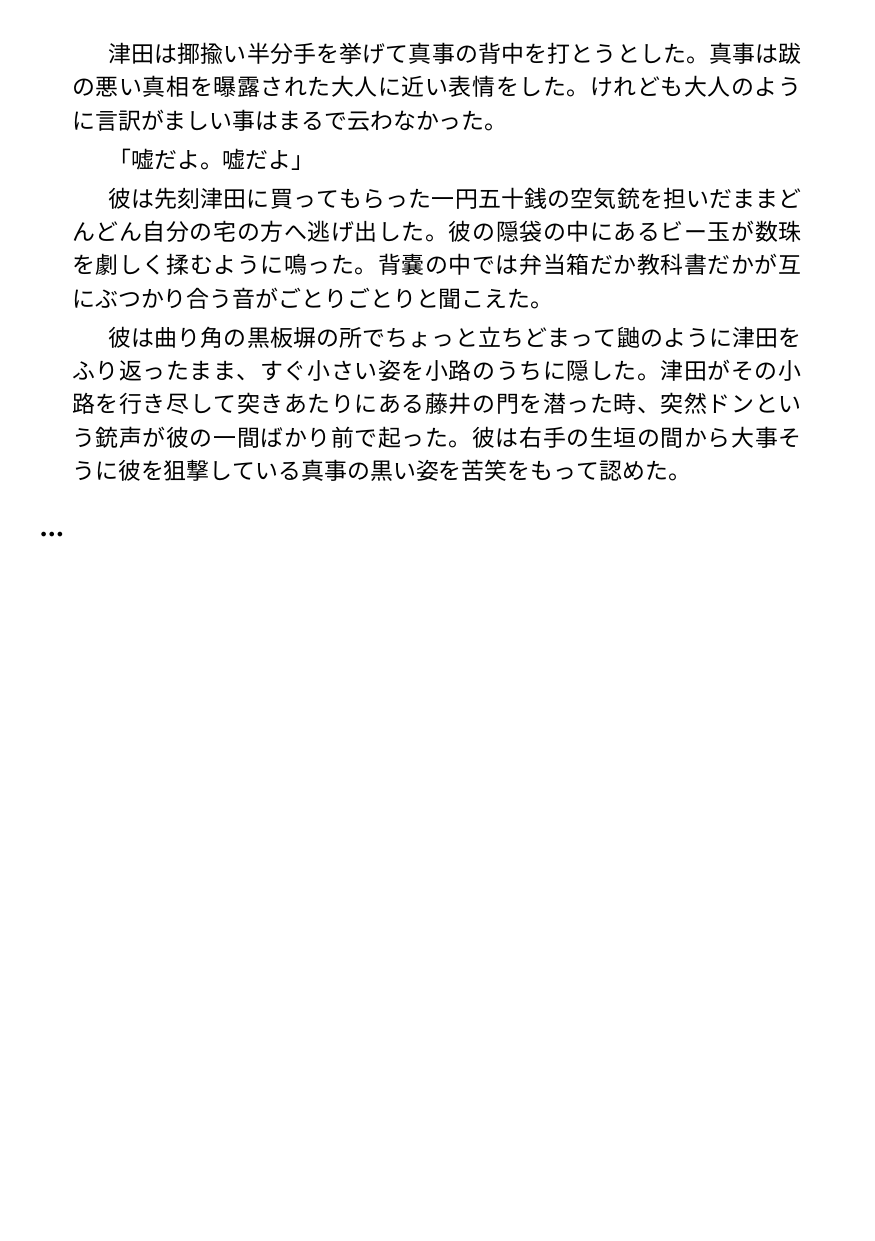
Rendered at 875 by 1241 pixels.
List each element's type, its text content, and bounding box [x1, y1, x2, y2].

text 「嘘だよ。嘘だよ」 [72, 142, 802, 175]
text 彼は曲り角の黒板塀の所でちょっと立ちどまって鼬のように津田をふり返ったまま、すぐ小さい姿を小路のうちに隠した。津田がその小路を行き尽して突きあたりにある藤井の門を潜った時、突然ドンという銃声が彼の一間ばかり前で起った。彼は右手の生垣の間から大事そうに彼を狙撃している真事の黒い姿を苦笑をもって認めた。 [72, 320, 802, 486]
subtitle … [36, 509, 838, 545]
text 津田は揶揄い半分手を挙げて真事の背中を打とうとした。真事は跋の悪い真相を曝露された大人に近い表情をした。けれども大人のように言訳がましい事はまるで云わなかった。 [72, 36, 802, 136]
text 彼は先刻津田に買ってもらった一円五十銭の空気銃を担いだままどんどん自分の宅の方へ逃げ出した。彼の隠袋の中にあるビー玉が数珠を劇しく揉むように鳴った。背嚢の中では弁当箱だか教科書だかが互にぶつかり合う音がごとりごとりと聞こえた。 [72, 181, 802, 314]
